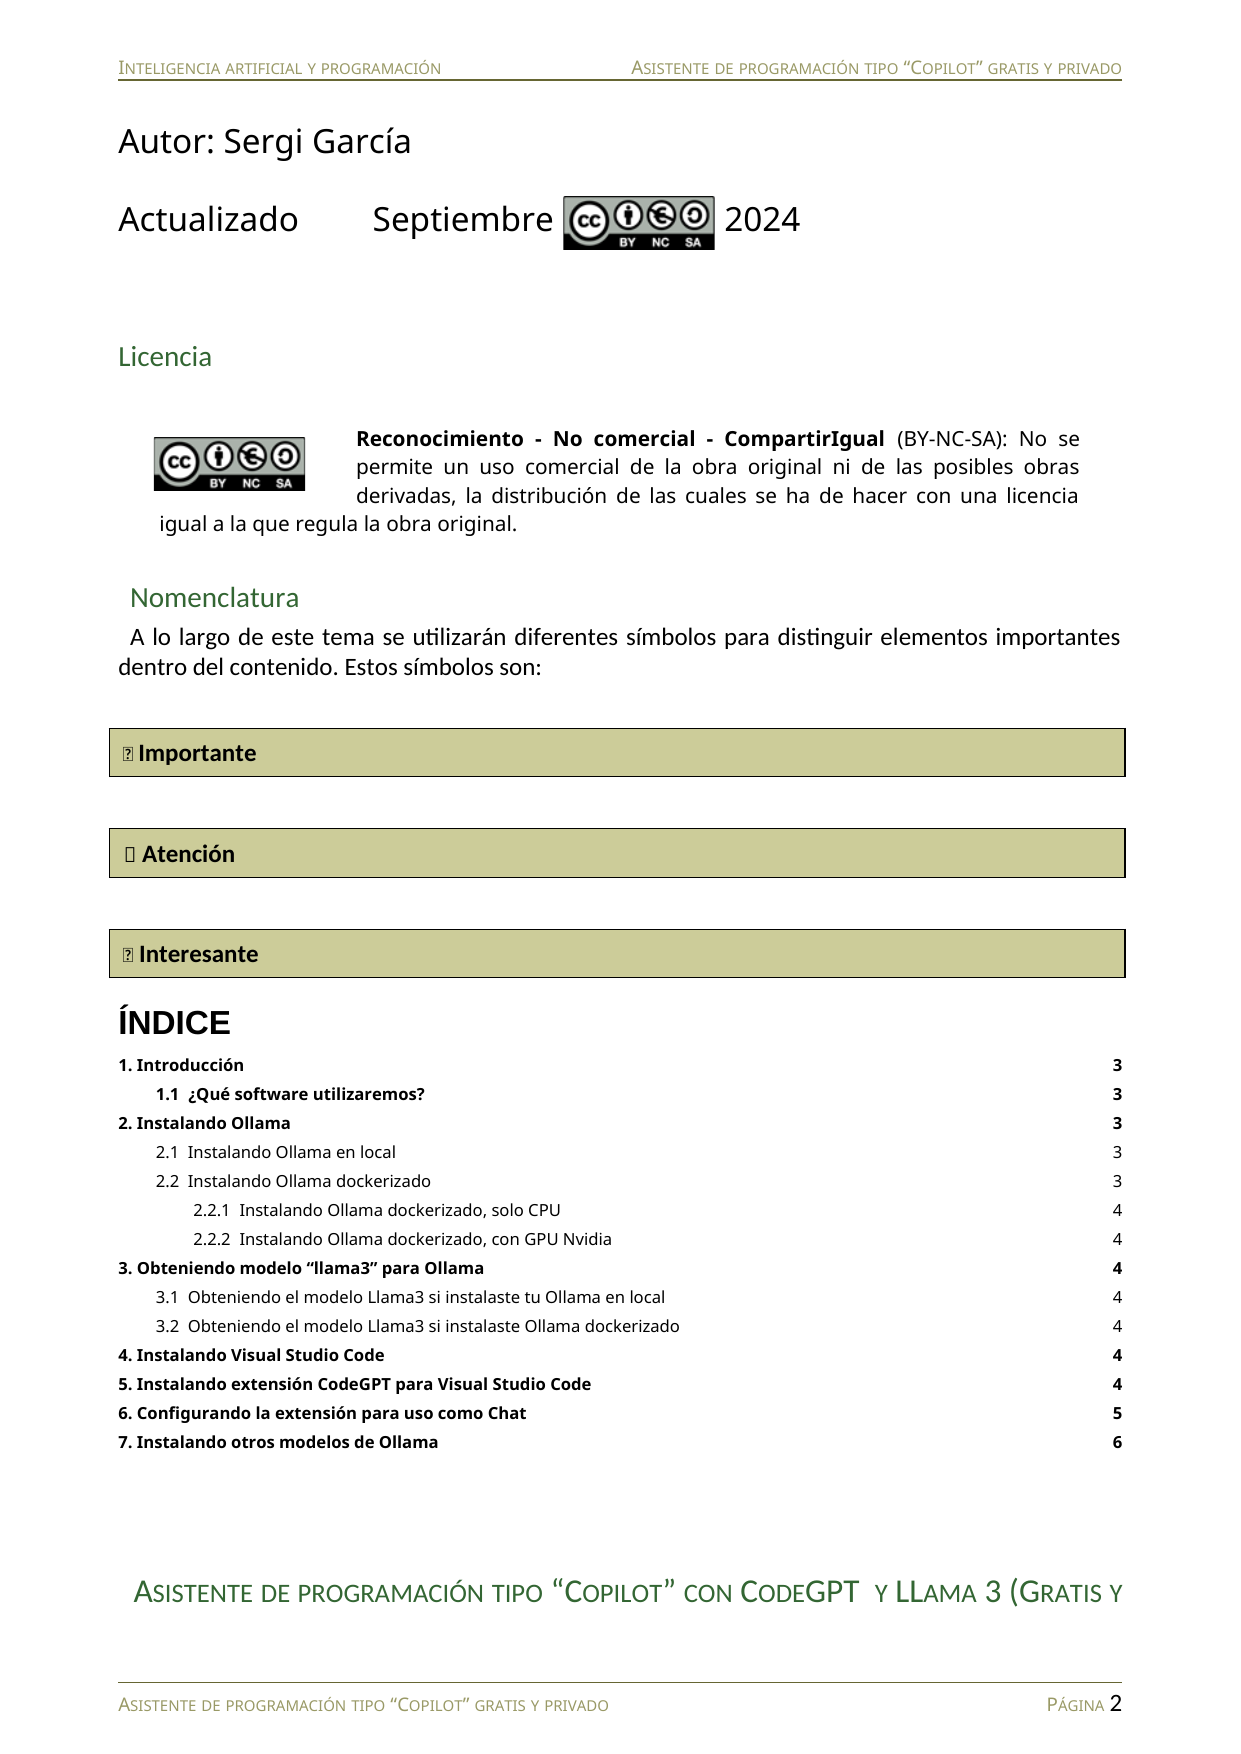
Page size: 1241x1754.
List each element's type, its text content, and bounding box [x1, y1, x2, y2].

text ❕ Atención [110, 829, 1124, 877]
text 4. Instalando Visual Studio Code 4 [118, 1343, 1122, 1366]
picture [563, 196, 715, 250]
text Asistente de programación tipo “Copilot” con CodeGPT y LLama 3 (Gratis y [118, 1570, 1122, 1611]
text Actualizado Septiembre [118, 196, 563, 241]
picture [153, 437, 306, 491]
text Licencia [118, 338, 1122, 374]
text A lo largo de este tema se utilizarán diferentes símbolos para distinguir elementos importantes dentro del contenido. Estos símbolos son: [118, 621, 1122, 682]
text 2024 [715, 196, 1122, 241]
text 1.1 ¿Qué software utilizaremos? 3 [156, 1083, 1122, 1106]
text 2.2 Instalando Ollama dockerizado 3 [156, 1170, 1122, 1192]
text 6. Configurando la extensión para uso como Chat 5 [118, 1401, 1122, 1424]
text 2.2.1 Instalando Ollama dockerizado, solo CPU 4 [193, 1199, 1122, 1221]
text 3. Obteniendo modelo “llama3” para Ollama 4 [118, 1257, 1122, 1279]
text 7. Instalando otros modelos de Ollama 6 [118, 1430, 1122, 1453]
text ÍNDICE [118, 1003, 1122, 1041]
text 3.1 Obteniendo el modelo Llama3 si instalaste tu Ollama en local 4 [156, 1286, 1122, 1308]
text 💬 Interesante [110, 930, 1124, 977]
text 📖 Importante [110, 729, 1124, 776]
text 2.2.2 Instalando Ollama dockerizado, con GPU Nvidia 4 [193, 1228, 1122, 1250]
text Autor: Sergi García [118, 118, 1122, 163]
text 5. Instalando extensión CodeGPT para Visual Studio Code 4 [118, 1372, 1122, 1395]
text 2. Instalando Ollama 3 [118, 1112, 1122, 1134]
text 3.2 Obteniendo el modelo Llama3 si instalaste Ollama dockerizado 4 [156, 1314, 1122, 1337]
text Reconocimiento - No comercial - CompartirIgual (BY-NC-SA): No se permite un uso comercial de la obra original ni de las posibles obras derivadas, la distribución de las cuales se ha de hacer con una licencia igual a la que regula la obra original. [159, 424, 1080, 538]
text 1. Introducción 3 [118, 1054, 1122, 1077]
text 2.1 Instalando Ollama en local 3 [156, 1141, 1122, 1163]
text Nomenclatura [118, 579, 1122, 614]
